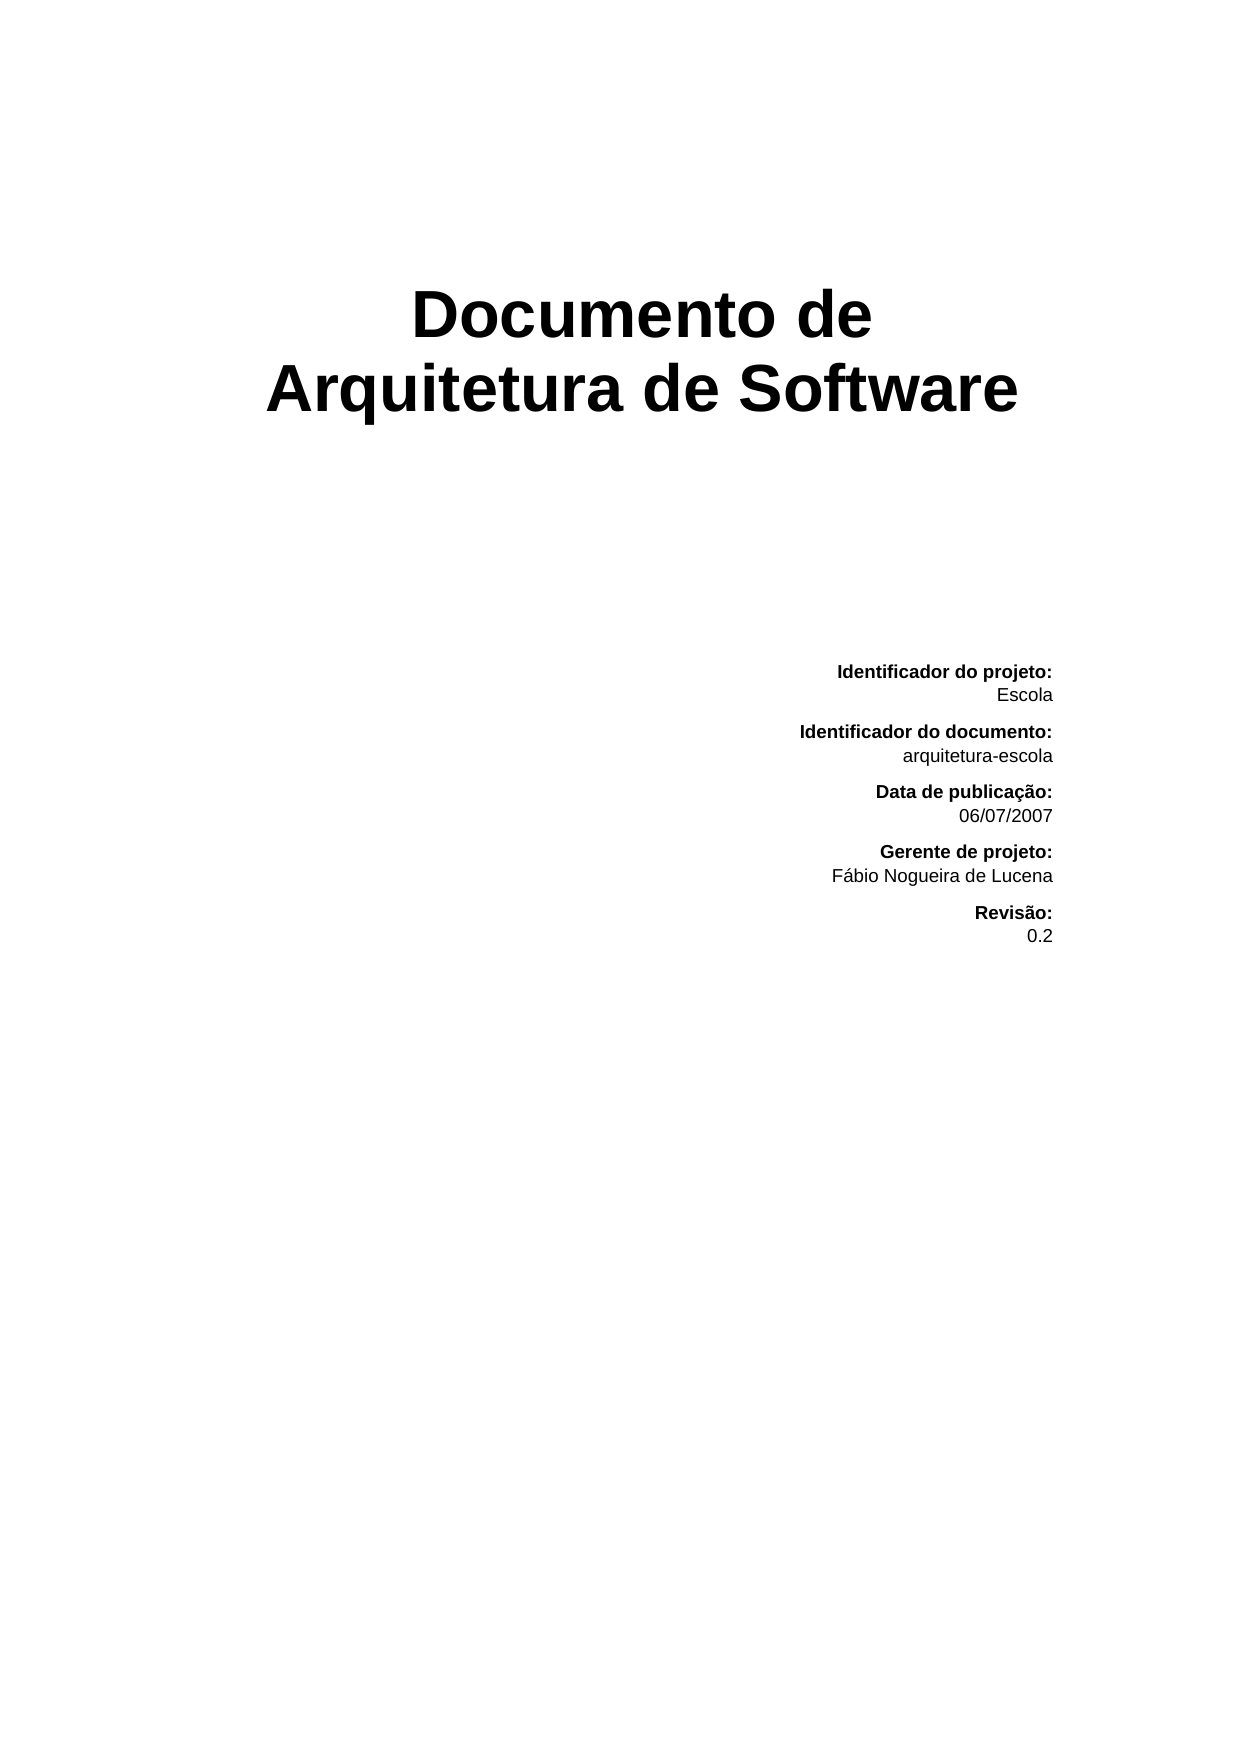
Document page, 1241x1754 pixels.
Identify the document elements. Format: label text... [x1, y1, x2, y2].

table_header [188, 75, 620, 203]
table_header [620, 75, 1053, 203]
text Data de publicação: 06/07/2007 [232, 780, 1053, 827]
text Identificador do projeto: Escola [232, 659, 1053, 706]
text Identificador do documento: arquitetura-escola [232, 719, 1053, 767]
text Gerente de projeto: Fábio Nogueira de Lucena [232, 840, 1053, 887]
text Documento de Arquitetura de Software [232, 277, 1053, 426]
text Revisão: 0.2 [232, 900, 1053, 948]
